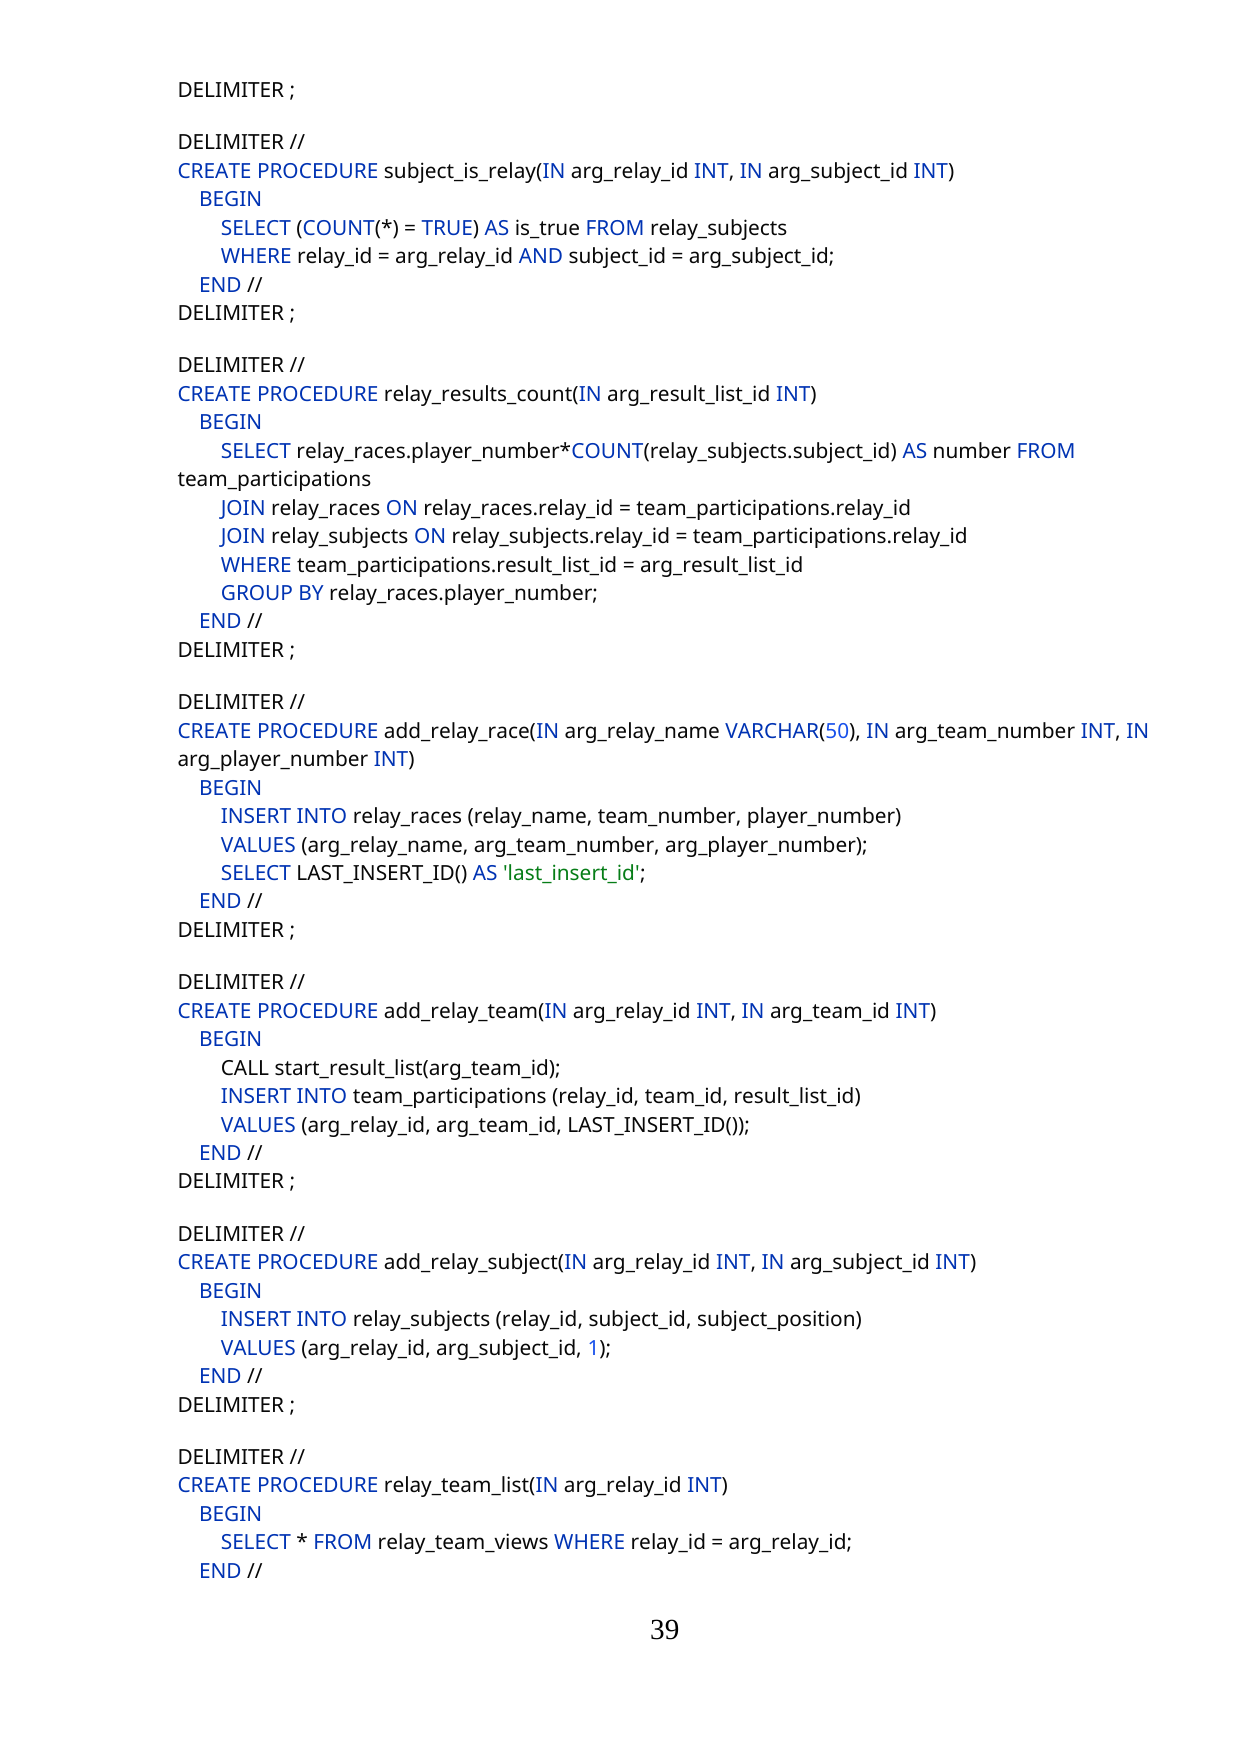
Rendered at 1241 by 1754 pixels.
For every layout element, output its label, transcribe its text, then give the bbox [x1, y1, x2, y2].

text DELIMITER ; DELIMITER // CREATE PROCEDURE subject_is_relay(IN arg_relay_id INT, IN arg_subject_id INT) BEGIN SELECT (COUNT(*) = TRUE) AS is_true FROM relay_subjects WHERE relay_id = arg_relay_id AND subject_id = arg_subject_id; END // DELIMITER ; DELIMITER // CREATE PROCEDURE relay_results_count(IN arg_result_list_id INT) BEGIN SELECT relay_races.player_number*COUNT(relay_subjects.subject_id) AS number FROM team_participations JOIN relay_races ON relay_races.relay_id = team_participations.relay_id JOIN relay_subjects ON relay_subjects.relay_id = team_participations.relay_id WHERE team_participations.result_list_id = arg_result_list_id GROUP BY relay_races.player_number; END // DELIMITER ; DELIMITER // CREATE PROCEDURE add_relay_race(IN arg_relay_name VARCHAR(50), IN arg_team_number INT, IN arg_player_number INT) BEGIN INSERT INTO relay_races (relay_name, team_number, player_number) VALUES (arg_relay_name, arg_team_number, arg_player_number); SELECT LAST_INSERT_ID() AS 'last_insert_id'; END // DELIMITER ; DELIMITER // CREATE PROCEDURE add_relay_team(IN arg_relay_id INT, IN arg_team_id INT) BEGIN CALL start_result_list(arg_team_id); INSERT INTO team_participations (relay_id, team_id, result_list_id) VALUES (arg_relay_id, arg_team_id, LAST_INSERT_ID()); END // DELIMITER ; DELIMITER // CREATE PROCEDURE add_relay_subject(IN arg_relay_id INT, IN arg_subject_id INT) BEGIN INSERT INTO relay_subjects (relay_id, subject_id, subject_position) VALUES (arg_relay_id, arg_subject_id, 1); END // DELIMITER ; DELIMITER // CREATE PROCEDURE relay_team_list(IN arg_relay_id INT) BEGIN SELECT * FROM relay_team_views WHERE relay_id = arg_relay_id; END // [177, 75, 1152, 1584]
